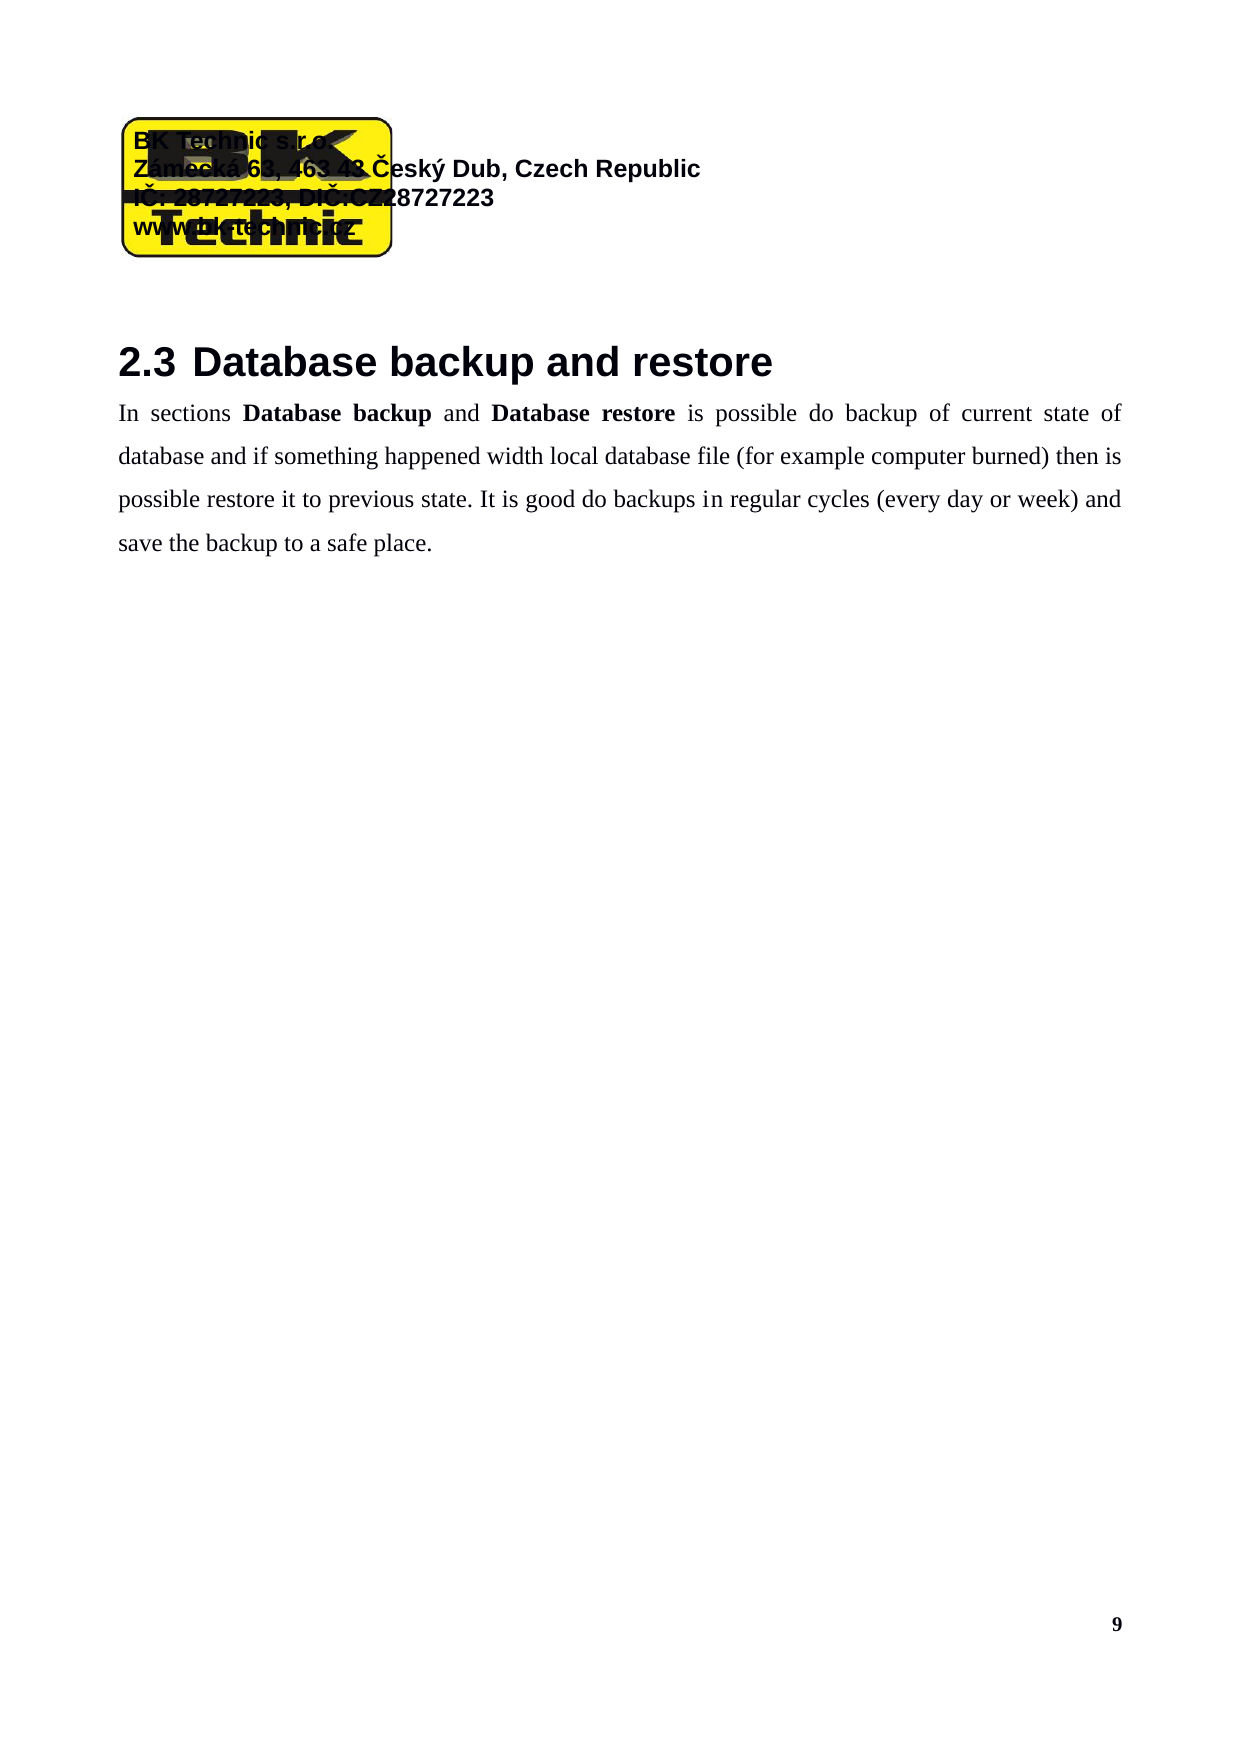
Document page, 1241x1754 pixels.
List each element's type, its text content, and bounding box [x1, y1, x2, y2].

picture [121, 117, 393, 258]
subtitle Database backup and restore [118, 338, 1122, 386]
text In sections Database backup and Database restore is possible do backup of current state of database and if something happened width local database file (for example computer burned) then is possible restore it to previous state. It is good do backups in regular cycles (every day or week) and save the backup to a safe place. [118, 398, 1122, 556]
